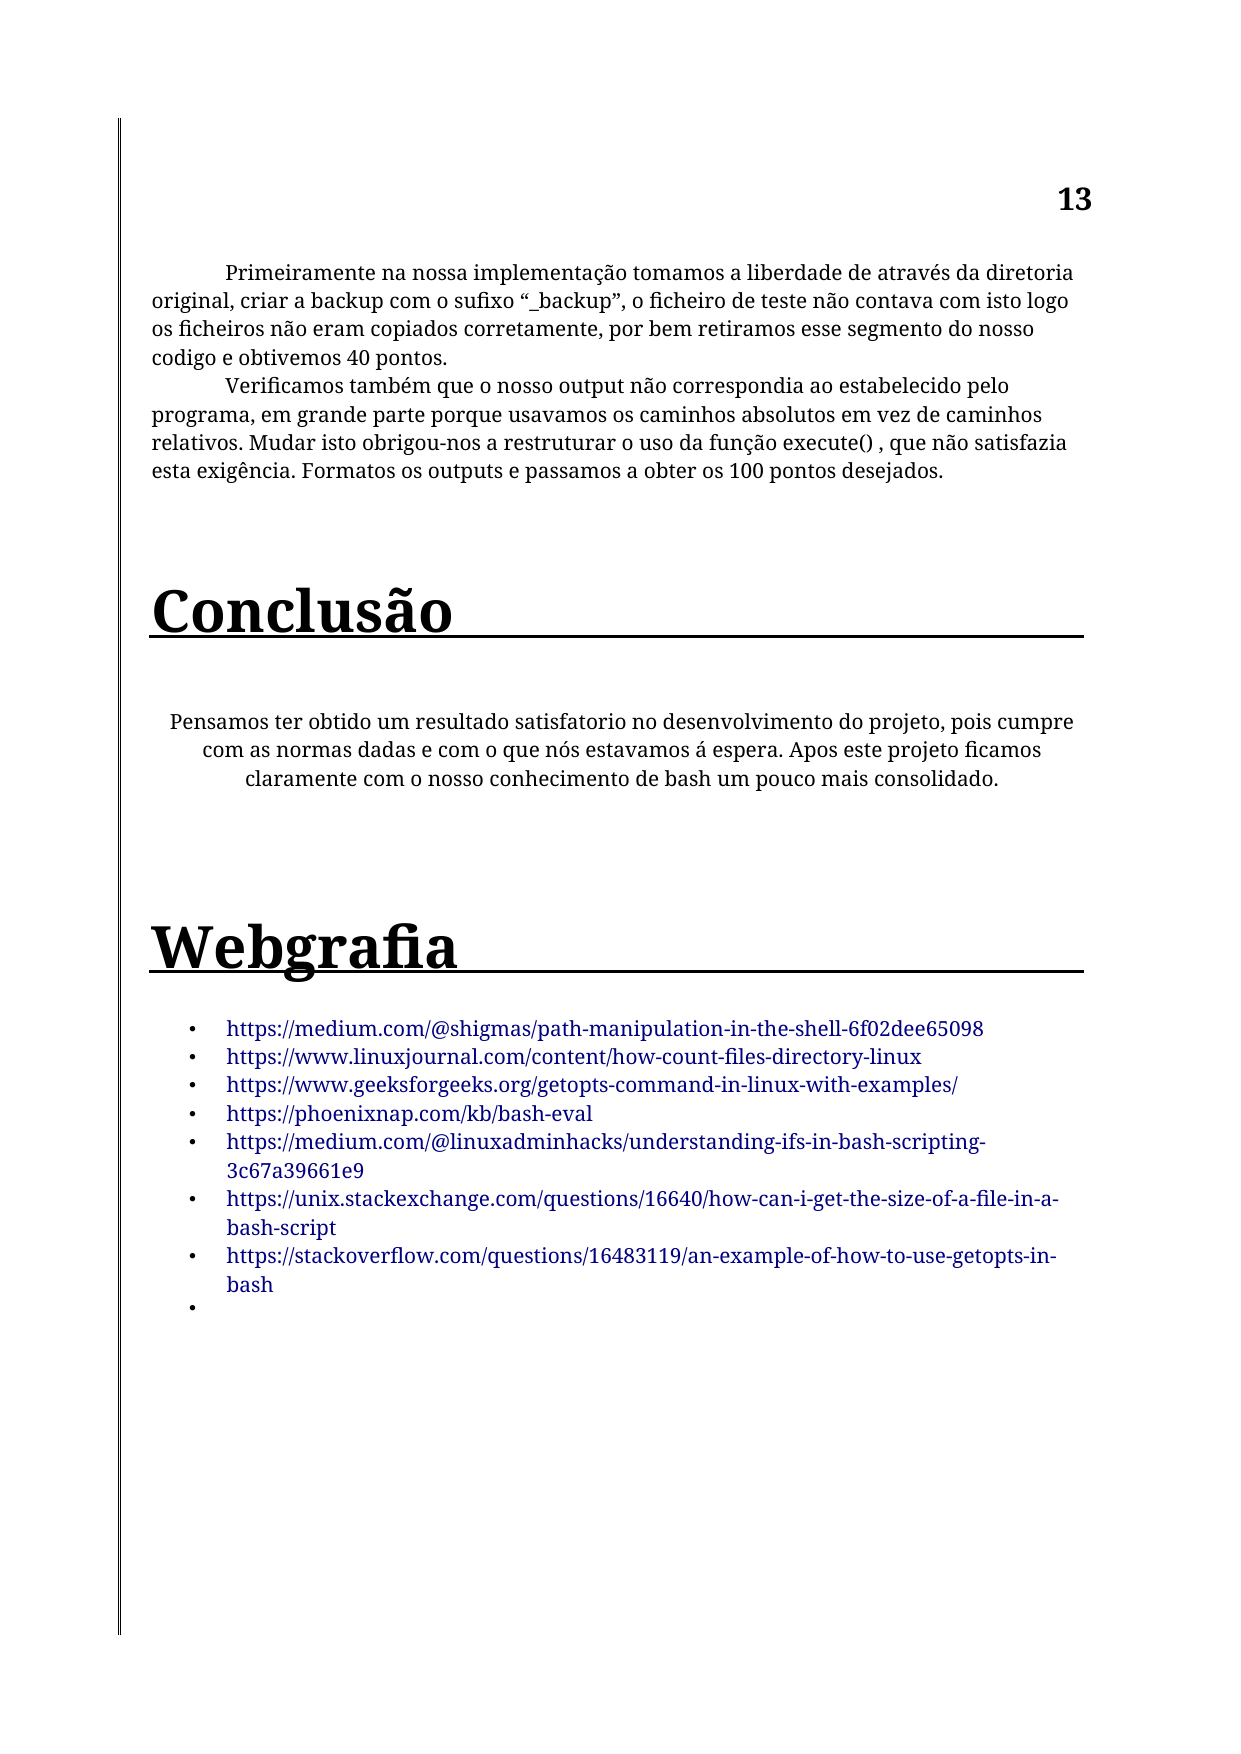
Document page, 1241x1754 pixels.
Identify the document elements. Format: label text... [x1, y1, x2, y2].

list https://stackoverflow.com/questions/16483119/an-example-of-how-to-use-getopts-in-bash [189, 1241, 1092, 1298]
text Verificamos também que o nosso output não correspondia ao estabelecido pelo programa, em grande parte porque usavamos os caminhos absolutos em vez de caminhos relativos. Mudar isto obrigou-nos a restruturar o uso da função execute() , que não satisfazia esta exigência. Formatos os outputs e passamos a obter os 100 pontos desejados. [151, 371, 1092, 485]
text Conclusão [151, 570, 1092, 650]
list https://medium.com/@shigmas/path-manipulation-in-the-shell-6f02dee65098 [189, 1014, 1092, 1042]
text Primeiramente na nossa implementação tomamos a liberdade de através da diretoria original, criar a backup com o sufixo “_backup”, o ficheiro de teste não contava com isto logo os ficheiros não eram copiados corretamente, por bem retiramos esse segmento do nosso codigo e obtivemos 40 pontos. [151, 258, 1092, 371]
list https://www.geeksforgeeks.org/getopts-command-in-linux-with-examples/ [189, 1071, 1092, 1099]
list https://medium.com/@linuxadminhacks/understanding-ifs-in-bash-scripting-3c67a39661e9 [189, 1127, 1092, 1184]
text Webgrafia [151, 906, 1092, 985]
text Pensamos ter obtido um resultado satisfatorio no desenvolvimento do projeto, pois cumpre com as normas dadas e com o que nós estavamos á espera. Apos este projeto ficamos claramente com o nosso conhecimento de bash um pouco mais consolidado. [151, 707, 1092, 792]
list https://phoenixnap.com/kb/bash-eval [189, 1099, 1092, 1127]
list https://www.linuxjournal.com/content/how-count-files-directory-linux [189, 1042, 1092, 1071]
list https://unix.stackexchange.com/questions/16640/how-can-i-get-the-size-of-a-file-in-a-bash-script [189, 1184, 1092, 1241]
